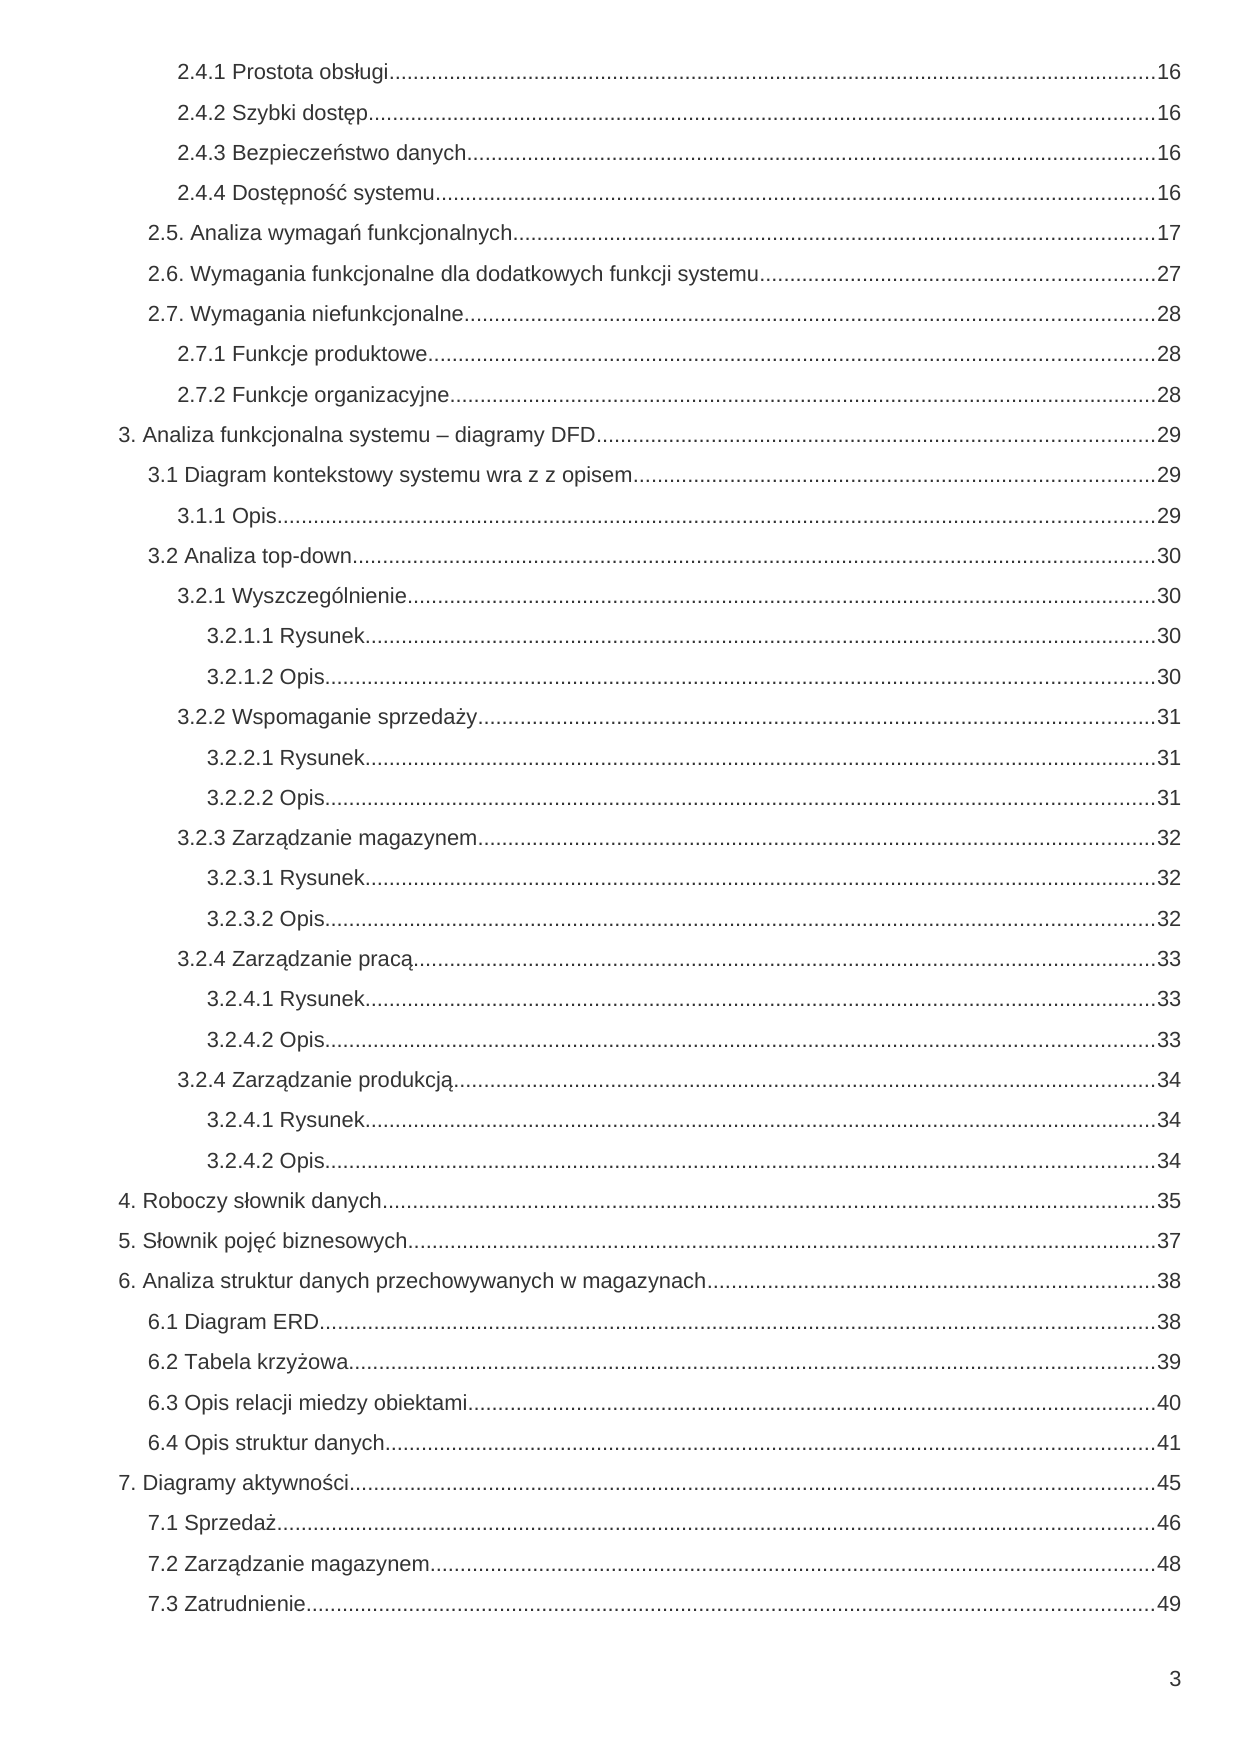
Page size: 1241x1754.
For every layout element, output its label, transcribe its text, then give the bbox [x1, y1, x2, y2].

text 3.2.4.2 Opis 34 [207, 1147, 1181, 1173]
text 3. Analiza funkcjonalna systemu – diagramy DFD 29 [118, 422, 1181, 447]
text 2.7.1 Funkcje produktowe 28 [177, 341, 1181, 366]
text 6.2 Tabela krzyżowa 39 [148, 1349, 1181, 1374]
text 7.1 Sprzedaż 46 [148, 1510, 1181, 1536]
text 3.2.4.2 Opis 33 [207, 1027, 1181, 1052]
text 3.2.4 Zarządzanie pracą 33 [177, 946, 1181, 971]
text 3.2 Analiza top-down 30 [148, 543, 1181, 568]
text 3.2.4.1 Rysunek 33 [207, 986, 1181, 1011]
text 7.2 Zarządzanie magazynem 48 [148, 1551, 1181, 1576]
text 3.2.3.2 Opis 32 [207, 906, 1181, 931]
text 7.3 Zatrudnienie 49 [148, 1591, 1181, 1616]
text 3.2.1.2 Opis 30 [207, 664, 1181, 689]
text 2.6. Wymagania funkcjonalne dla dodatkowych funkcji systemu 27 [148, 261, 1181, 286]
text 2.4.3 Bezpieczeństwo danych 16 [177, 140, 1181, 165]
text 2.4.4 Dostępność systemu 16 [177, 180, 1181, 205]
text 2.7. Wymagania niefunkcjonalne 28 [148, 301, 1181, 326]
text 3.2.3 Zarządzanie magazynem 32 [177, 825, 1181, 850]
text 2.7.2 Funkcje organizacyjne 28 [177, 382, 1181, 407]
text 6.4 Opis struktur danych 41 [148, 1430, 1181, 1455]
text 3.2.1.1 Rysunek 30 [207, 623, 1181, 649]
text 3.1.1 Opis 29 [177, 502, 1181, 528]
text 3.1 Diagram kontekstowy systemu wra z z opisem 29 [148, 462, 1181, 487]
text 5. Słownik pojęć biznesowych 37 [118, 1228, 1181, 1253]
text 6.1 Diagram ERD 38 [148, 1309, 1181, 1334]
text 3.2.2.1 Rysunek 31 [207, 744, 1181, 769]
text 3.2.1 Wyszczególnienie 30 [177, 583, 1181, 608]
text 2.4.2 Szybki dostęp 16 [177, 99, 1181, 124]
text 7. Diagramy aktywności 45 [118, 1470, 1181, 1495]
text 3.2.4 Zarządzanie produkcją 34 [177, 1067, 1181, 1092]
text 6.3 Opis relacji miedzy obiektami 40 [148, 1389, 1181, 1414]
text 2.5. Analiza wymagań funkcjonalnych 17 [148, 220, 1181, 246]
text 3.2.3.1 Rysunek 32 [207, 865, 1181, 891]
text 3.2.2 Wspomaganie sprzedaży 31 [177, 704, 1181, 729]
text 2.4.1 Prostota obsługi 16 [177, 59, 1181, 84]
text 4. Roboczy słownik danych 35 [118, 1188, 1181, 1213]
text 3.2.2.2 Opis 31 [207, 785, 1181, 810]
text 6. Analiza struktur danych przechowywanych w magazynach 38 [118, 1268, 1181, 1294]
text 3.2.4.1 Rysunek 34 [207, 1107, 1181, 1132]
